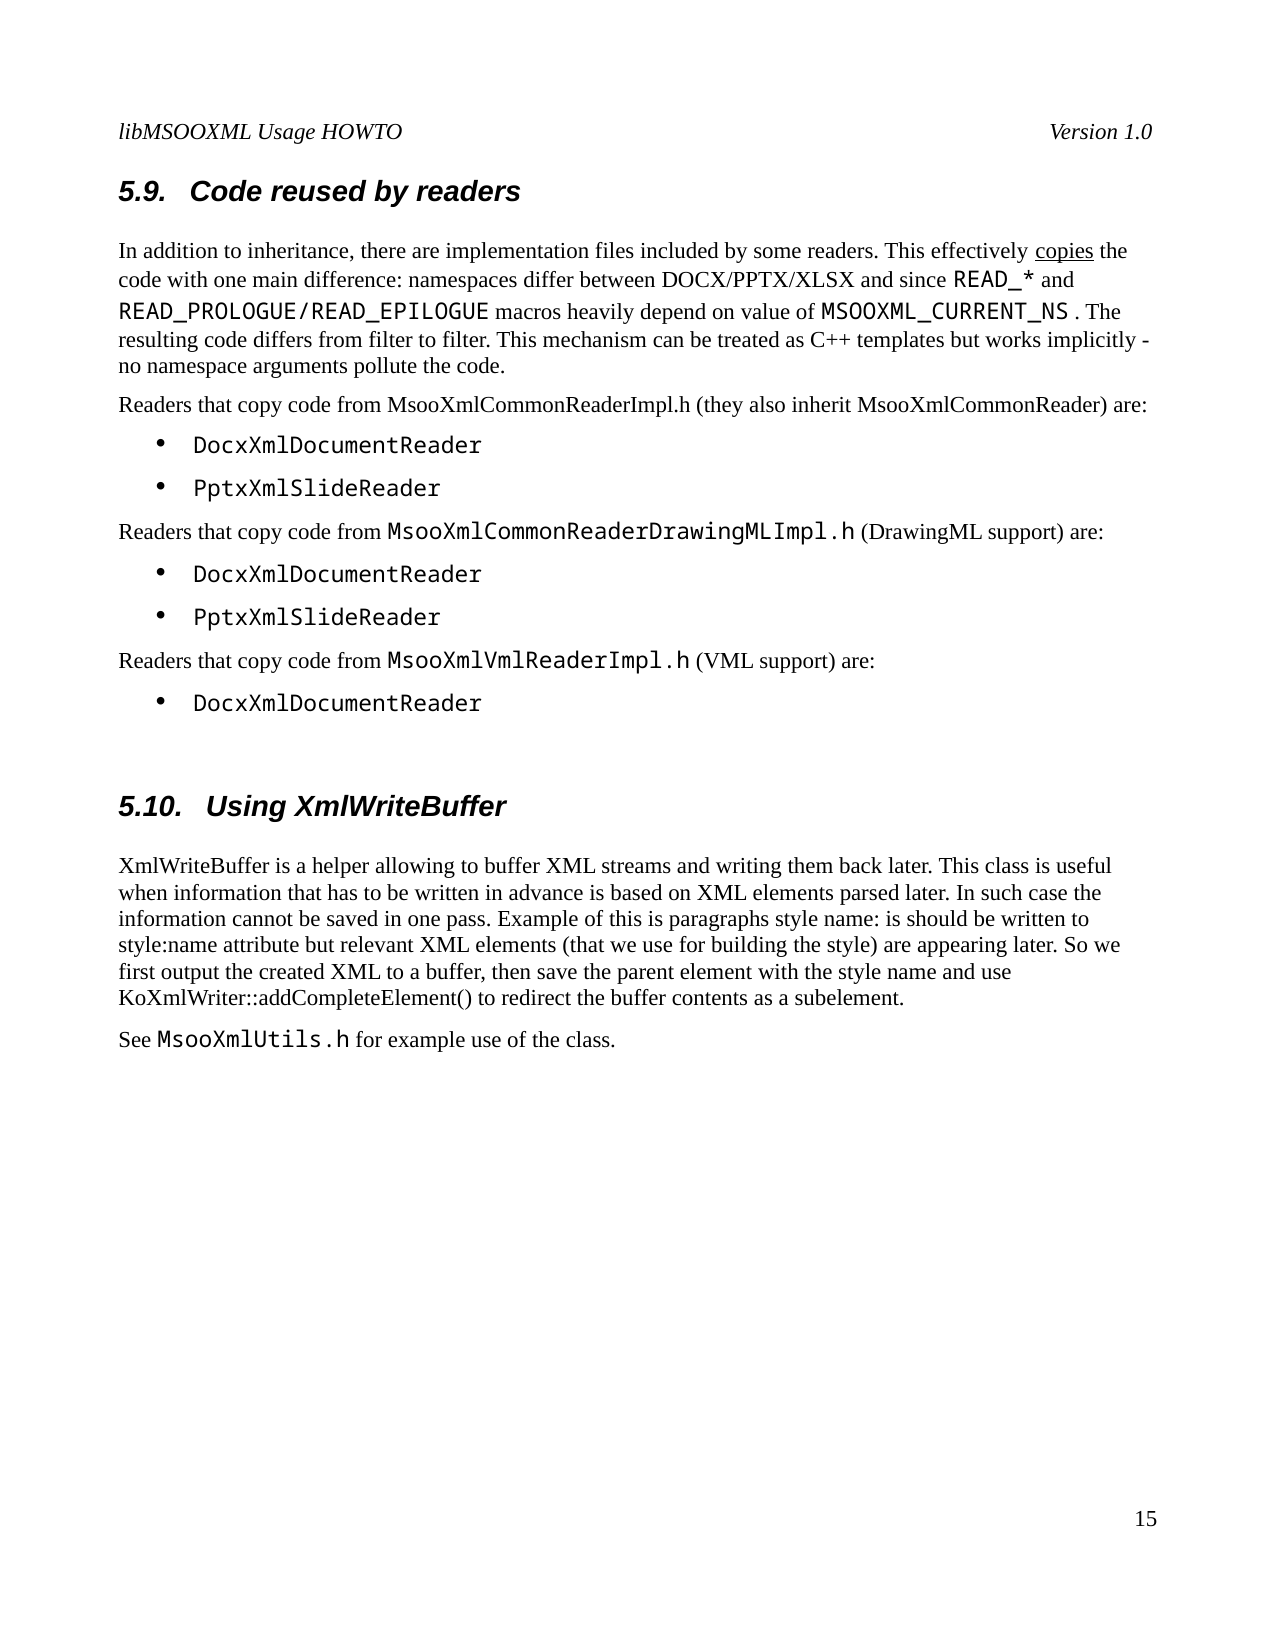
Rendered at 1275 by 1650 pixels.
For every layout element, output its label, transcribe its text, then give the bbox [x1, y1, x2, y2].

text In addition to inheritance, there are implementation files included by some readers. This effectively copies the code with one main difference: namespaces differ between DOCX/PPTX/XLSX and since READ_* and READ_PROLOGUE/READ_EPILOGUE macros heavily depend on value of MSOOXML_CURRENT_NS . The resulting code differs from filter to filter. This mechanism can be treated as C++ templates but works implicitly - no namespace arguments pollute the code. [118, 237, 1157, 378]
subtitle Using XmlWriteBuffer [118, 789, 1157, 823]
list DocxXmlDocumentReader [156, 558, 1157, 589]
list PptxXmlSlideReader [156, 601, 1157, 632]
list DocxXmlDocumentReader [156, 687, 1157, 718]
list PptxXmlSlideReader [156, 472, 1157, 503]
text Readers that copy code from MsooXmlCommonReaderDrawingMLImpl.h (DrawingML support) are: [118, 515, 1157, 546]
text Readers that copy code from MsooXmlVmlReaderImpl.h (VML support) are: [118, 644, 1157, 676]
text Readers that copy code from MsooXmlCommonReaderImpl.h (they also inherit MsooXmlCommonReader) are: [118, 391, 1157, 417]
subtitle Code reused by readers [118, 174, 1157, 207]
text XmlWriteBuffer is a helper allowing to buffer XML streams and writing them back later. This class is useful when information that has to be written in advance is based on XML elements parsed later. In such case the information cannot be saved in one pass. Example of this is paragraphs style name: is should be written to style:name attribute but relevant XML elements (that we use for building the style) are appearing later. So we first output the created XML to a buffer, then save the parent element with the style name and use KoXmlWriter::addCompleteElement() to redirect the buffer contents as a subelement. [118, 852, 1157, 1011]
text See MsooXmlUtils.h for example use of the class. [118, 1023, 1157, 1054]
list DocxXmlDocumentReader [156, 429, 1157, 460]
